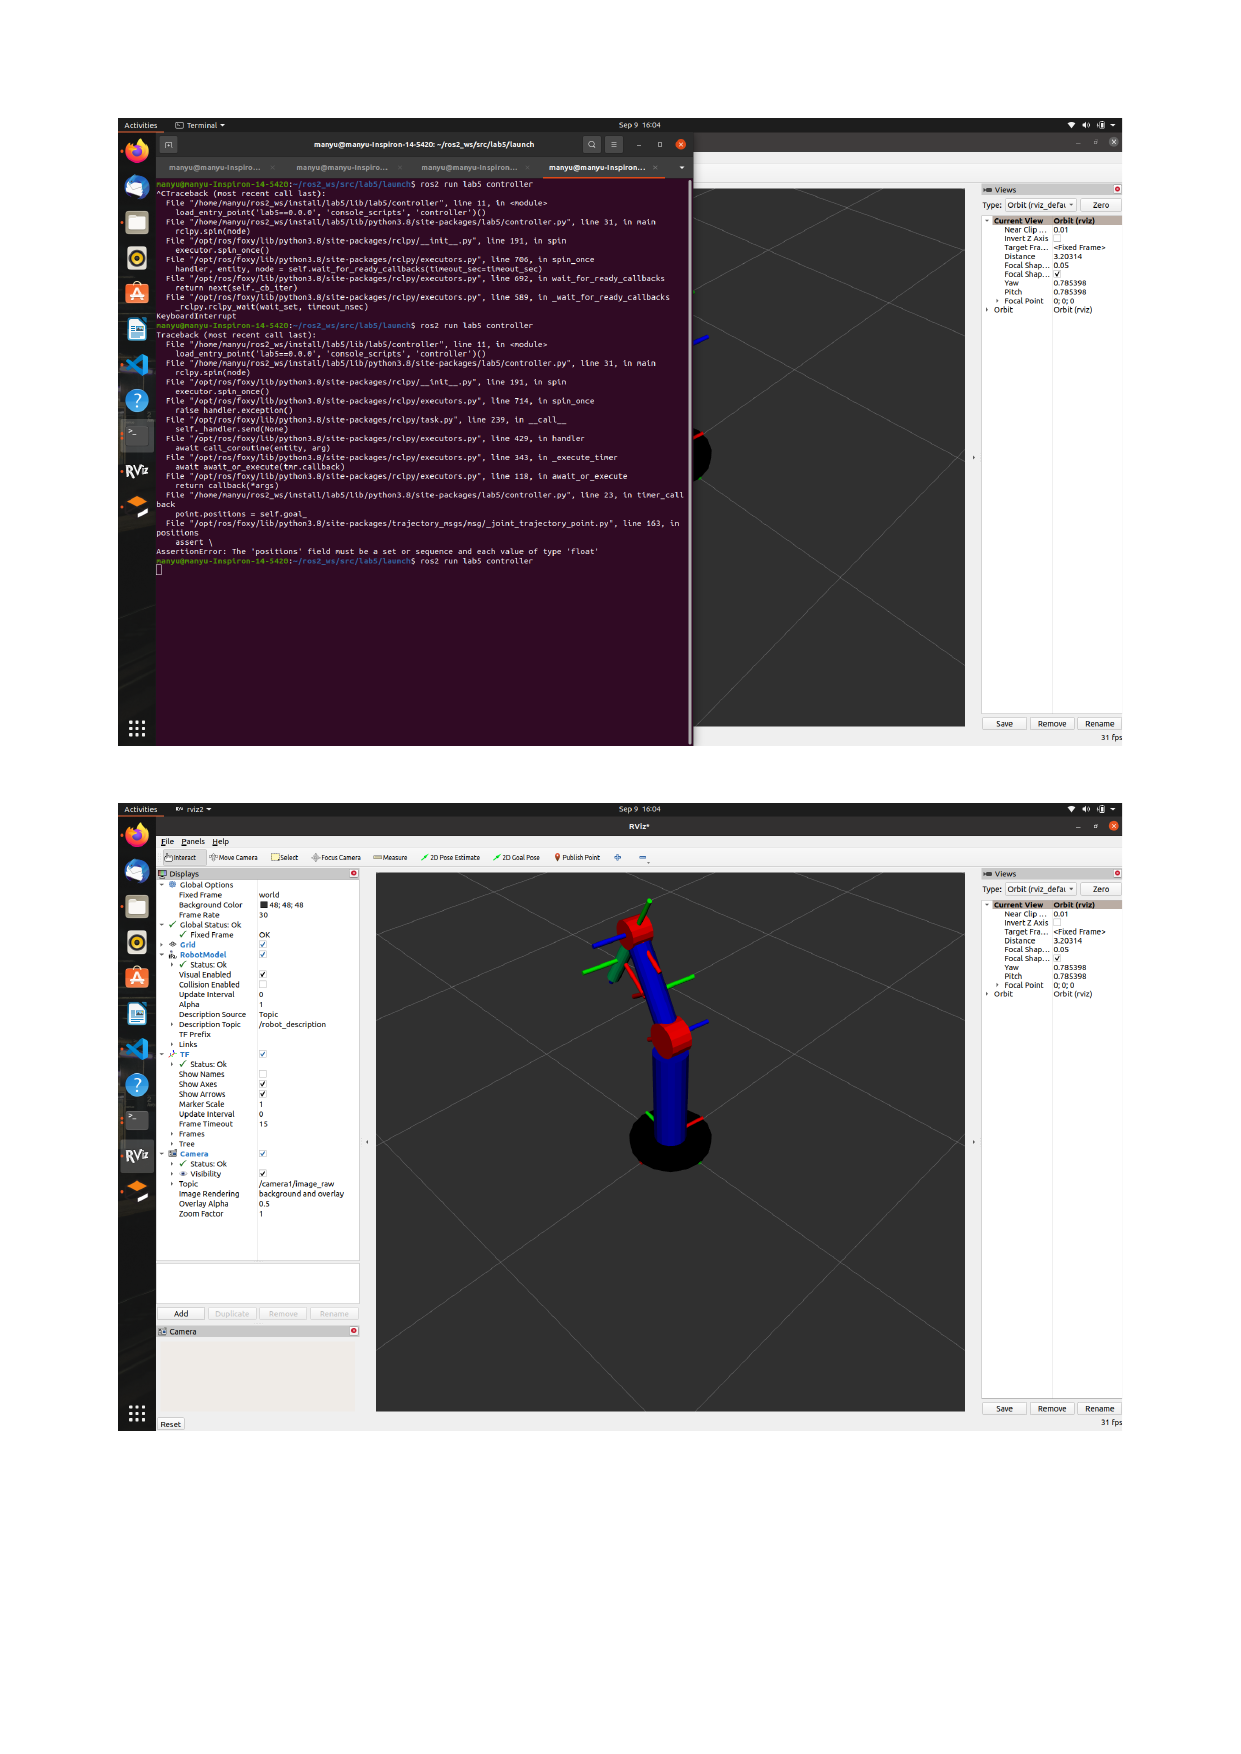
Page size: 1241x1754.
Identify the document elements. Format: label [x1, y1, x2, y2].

picture [118, 118, 1123, 746]
picture [118, 803, 1123, 1431]
